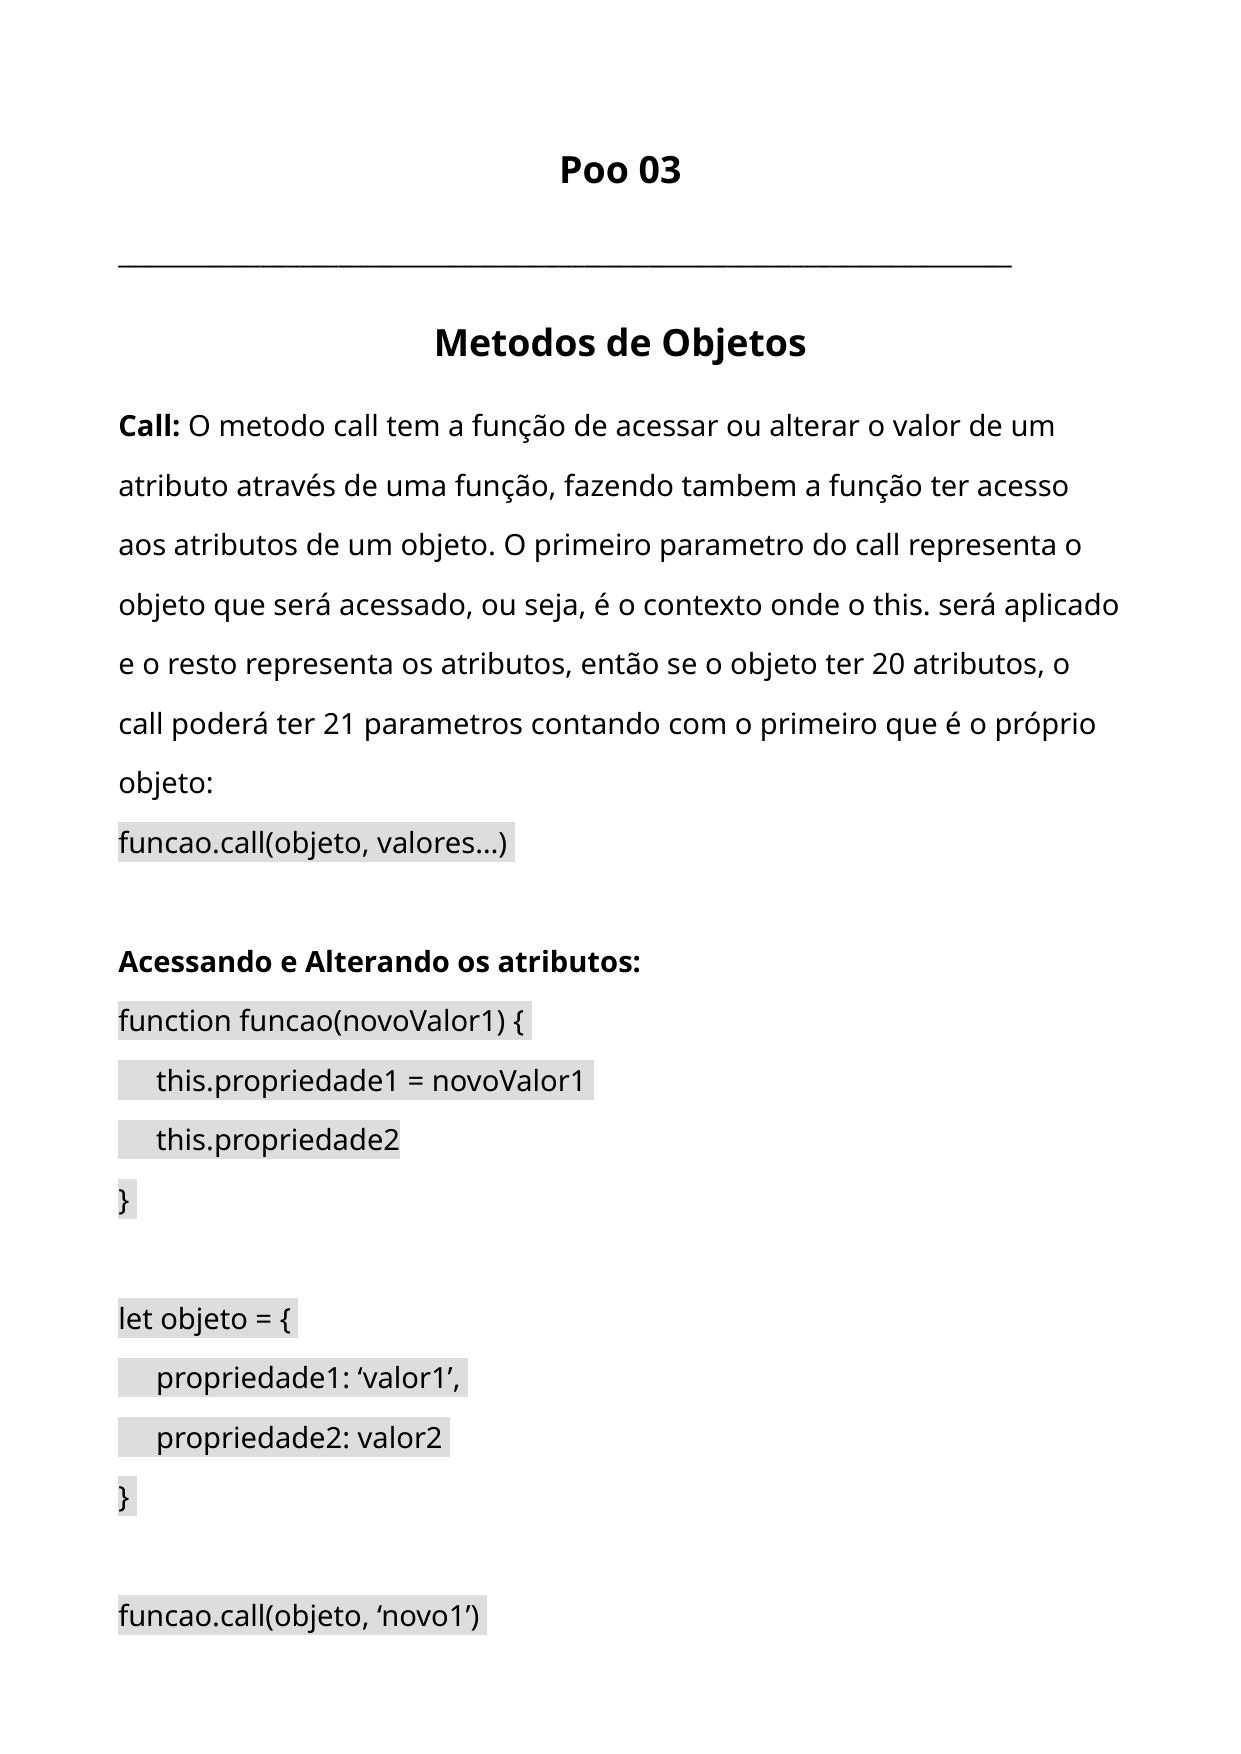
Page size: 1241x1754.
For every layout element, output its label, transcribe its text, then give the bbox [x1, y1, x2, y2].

text function funcao(novoValor1) { [118, 1001, 1122, 1040]
text this.propriedade1 = novoValor1 [118, 1060, 1122, 1100]
text _____________________________________________________________________ [118, 232, 1122, 272]
text this.propriedade2 [118, 1119, 1122, 1159]
text let objeto = { [118, 1298, 1122, 1338]
text funcao.call(objeto, valores…) [118, 822, 1122, 862]
subtitle Metodos de Objetos [118, 317, 1122, 368]
text } [118, 1179, 1122, 1219]
text propriedade1: ‘valor1’, [118, 1357, 1122, 1397]
text } [118, 1476, 1122, 1516]
text Acessando e Alterando os atributos: [118, 941, 1122, 981]
text propriedade2: valor2 [118, 1417, 1122, 1457]
text Call: O metodo call tem a função de acessar ou alterar o valor de um atributo através de uma função, fazendo tambem a função ter acesso aos atributos de um objeto. O primeiro parametro do call representa o objeto que será acessado, ou seja, é o contexto onde o this. será aplicado e o resto representa os atributos, então se o objeto ter 20 atributos, o call poderá ter 21 parametros contando com o primeiro que é o próprio objeto: [118, 406, 1122, 802]
text funcao.call(objeto, ‘novo1’) [118, 1595, 1122, 1635]
subtitle Poo 03 [118, 143, 1122, 194]
